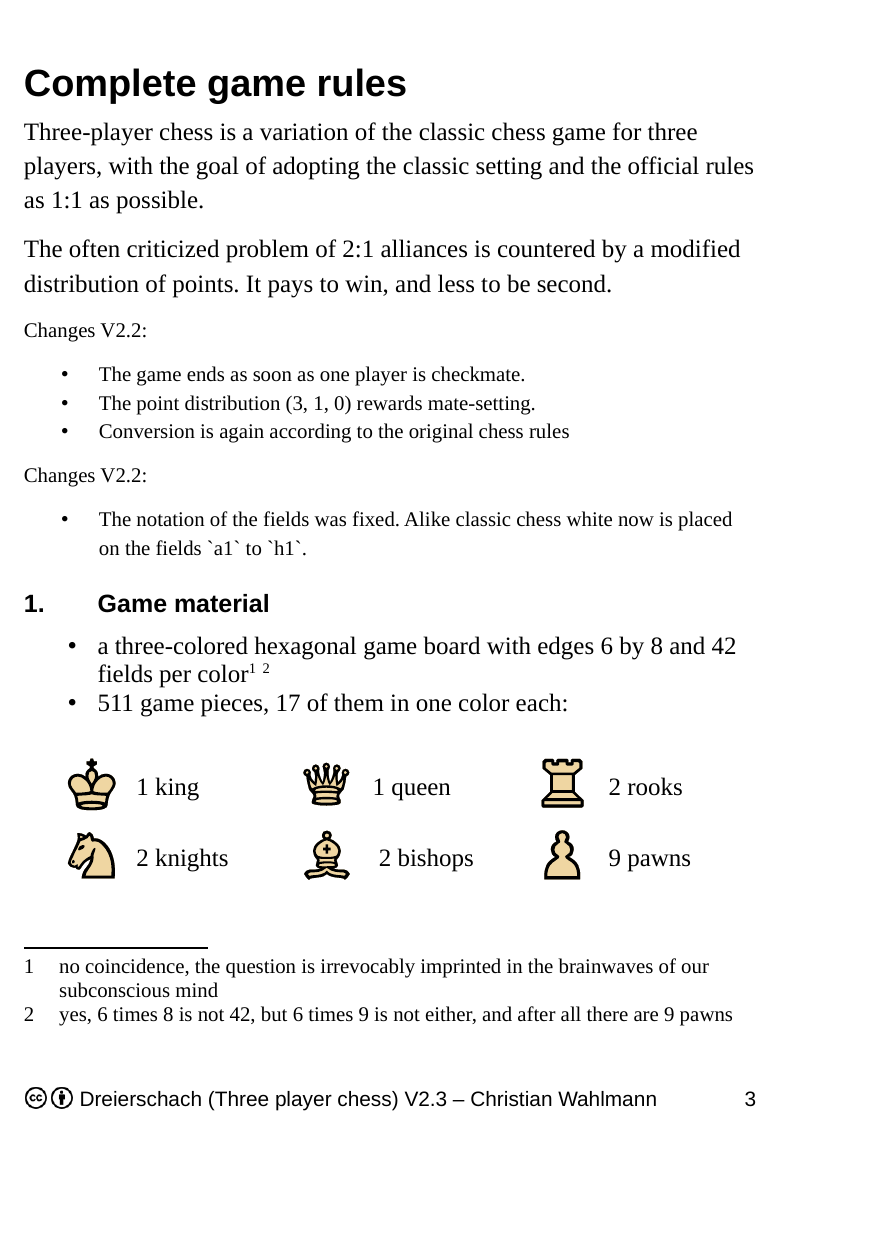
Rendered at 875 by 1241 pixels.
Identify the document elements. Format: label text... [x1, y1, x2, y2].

list The point distribution (3, 1, 0) rewards mate-setting. [61, 391, 756, 415]
table_cell [48, 822, 136, 893]
table_cell [520, 822, 608, 893]
table_cell 2 bishops [372, 822, 520, 893]
picture [23, 1085, 74, 1110]
table_cell 9 pawns [608, 822, 756, 893]
text Three-player chess is a variation of the classic chess game for three players, with the goal of adopting the classic setting and the official rules as 1:1 as possible. [24, 117, 756, 214]
table_cell 2 knights [136, 822, 284, 893]
list a three-colored hexagonal game board with edges 6 by 8 and 42 fields per color [68, 631, 756, 688]
subtitle Complete game rules [24, 60, 756, 104]
list 511 game pieces, 17 of them in one color each: [68, 688, 756, 717]
text The often criticized problem of 2:1 alliances is countered by a modified distribution of points. It pays to win, and less to be second. [24, 234, 756, 298]
list yes, 6 times 8 is not 42, but 6 times 9 is not either, and after all there are 9 pawns [24, 1002, 756, 1026]
table_header [284, 750, 372, 822]
table_header [48, 750, 136, 822]
table_cell [284, 822, 372, 893]
list The notation of the fields was fixed. Alike classic chess white now is placed on the fields `a1` to `h1`. [61, 507, 756, 560]
table_header 1 king [136, 750, 284, 822]
text Changes V2.2: [24, 318, 756, 342]
list no coincidence, the question is irrevocably imprinted in the brainwaves of our subconscious mind [24, 954, 756, 1002]
list Conversion is again according to the original chess rules [61, 419, 756, 443]
text Changes V2.2: [24, 463, 756, 487]
list The game ends as soon as one player is checkmate. [61, 362, 756, 386]
table_header 1 queen [372, 750, 520, 822]
table_header [520, 750, 608, 822]
table_header 2 rooks [608, 750, 756, 822]
subtitle Game material [24, 589, 756, 618]
